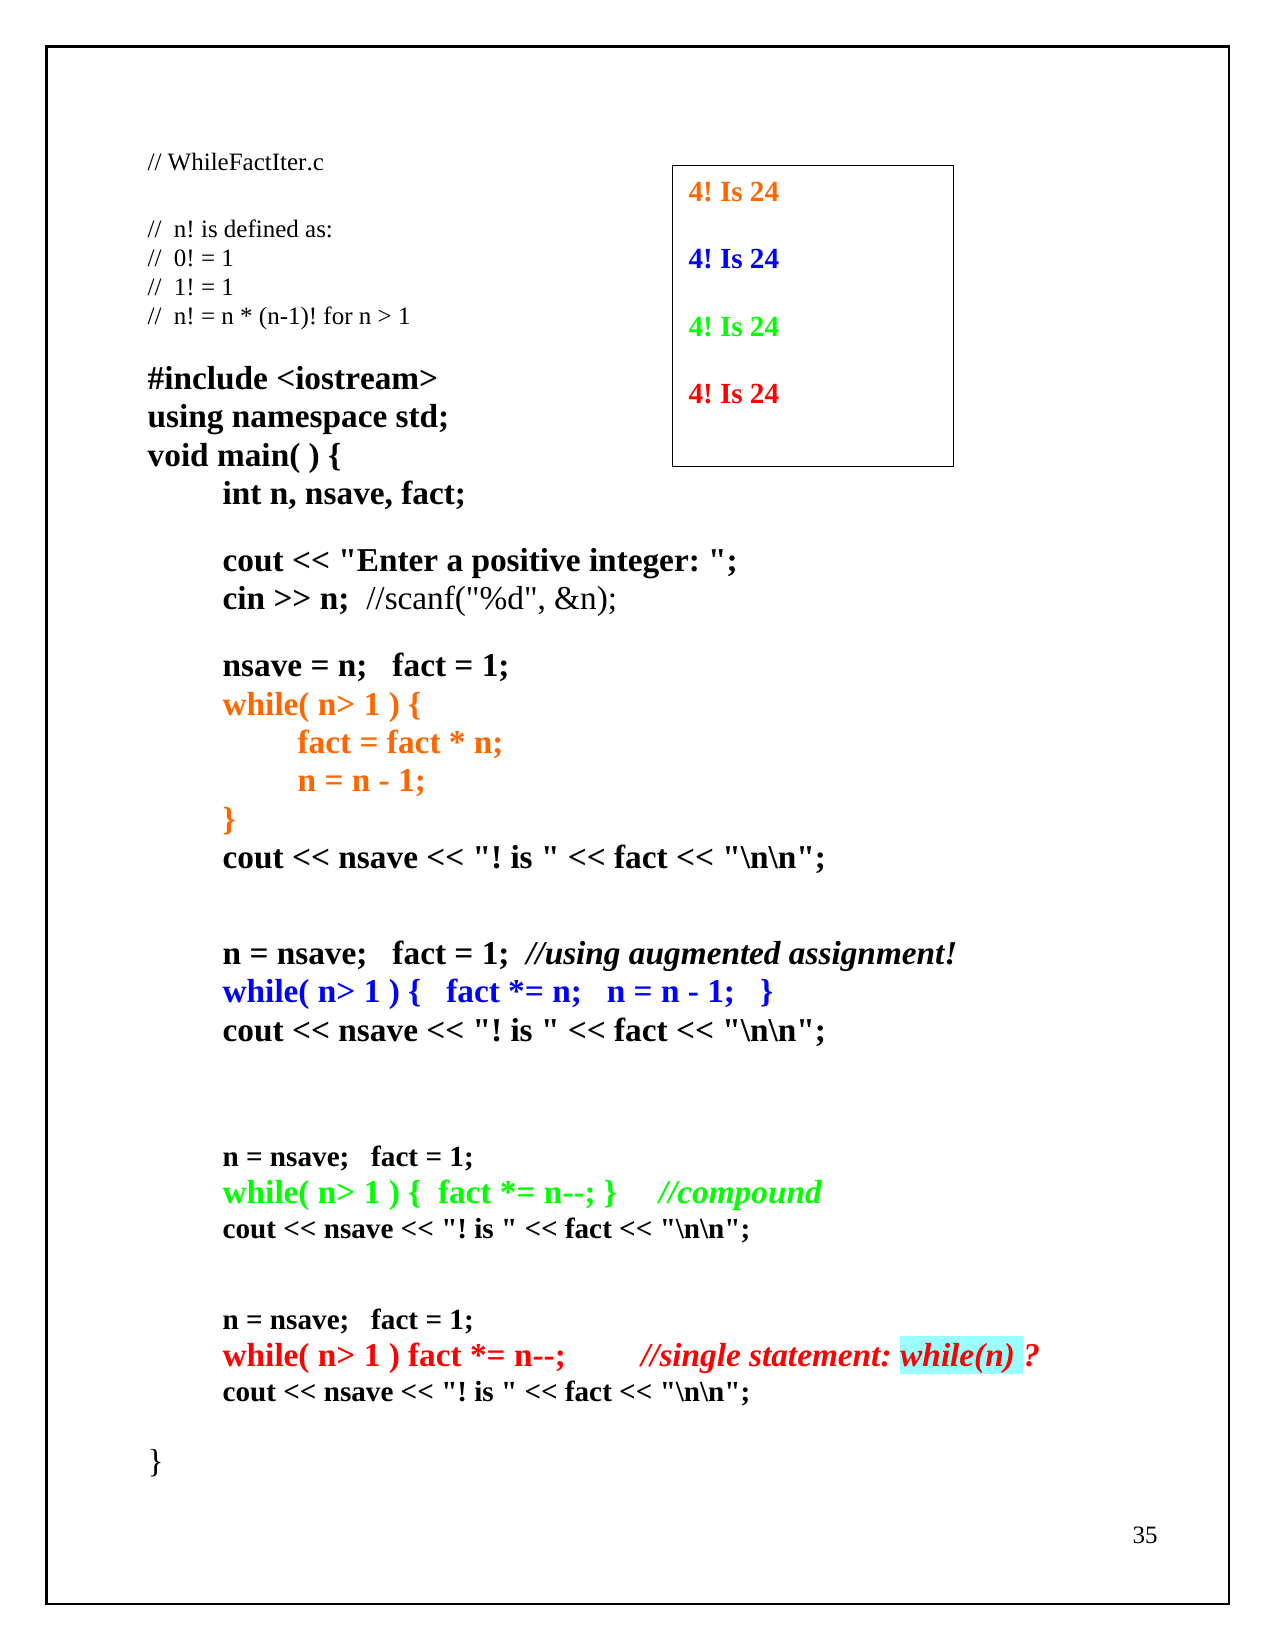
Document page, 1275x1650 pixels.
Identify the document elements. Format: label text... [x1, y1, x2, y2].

text int n, nsave, fact; [147, 473, 1158, 512]
text [954, 214, 1158, 243]
text [954, 243, 1158, 272]
text cout << nsave << "! is " << fact << "\n\n"; [147, 837, 1158, 876]
text [954, 358, 1158, 397]
text void main( ) { [147, 435, 1158, 473]
text nsave = n; fact = 1; [147, 646, 1158, 684]
text 4! Is 24 [688, 174, 938, 208]
text [954, 397, 1158, 435]
text #include <iostream> [147, 358, 672, 397]
text } [147, 1441, 1158, 1479]
text cout << nsave << "! is " << fact << "\n\n"; [147, 1374, 1158, 1408]
text cout << "Enter a positive integer: "; [147, 540, 1158, 579]
text // 0! = 1 [147, 243, 672, 272]
text 4! Is 24 [688, 309, 938, 342]
text while( n> 1 ) { fact *= n--; } //compound [147, 1173, 1158, 1211]
text while( n> 1 ) { [147, 684, 1158, 722]
text [954, 301, 1158, 329]
text // WhileFactIter.c [147, 147, 1158, 176]
text 4! Is 24 [688, 242, 938, 275]
text // n! = n * (n-1)! for n > 1 [147, 301, 672, 329]
text cout << nsave << "! is " << fact << "\n\n"; [147, 1211, 1158, 1245]
text n = nsave; fact = 1; [147, 1139, 1158, 1173]
text while( n> 1 ) { fact *= n; n = n - 1; } [147, 972, 1158, 1010]
text [954, 272, 1158, 301]
text n = n - 1; [147, 761, 1158, 799]
text n = nsave; fact = 1; //using augmented assignment! [147, 933, 1158, 972]
text cin >> n; //scanf("%d", &n); [147, 579, 1158, 617]
text fact = fact * n; [147, 722, 1158, 761]
text // 1! = 1 [147, 272, 672, 301]
text cout << nsave << "! is " << fact << "\n\n"; [147, 1010, 1158, 1048]
text } [147, 799, 1158, 837]
text 4! Is 24 [688, 376, 938, 409]
text while( n> 1 ) fact *= n--; //single statement: while(n) ? [147, 1336, 1158, 1374]
text n = nsave; fact = 1; [147, 1302, 1158, 1336]
text // n! is defined as: [147, 214, 672, 243]
text using namespace std; [147, 397, 672, 435]
